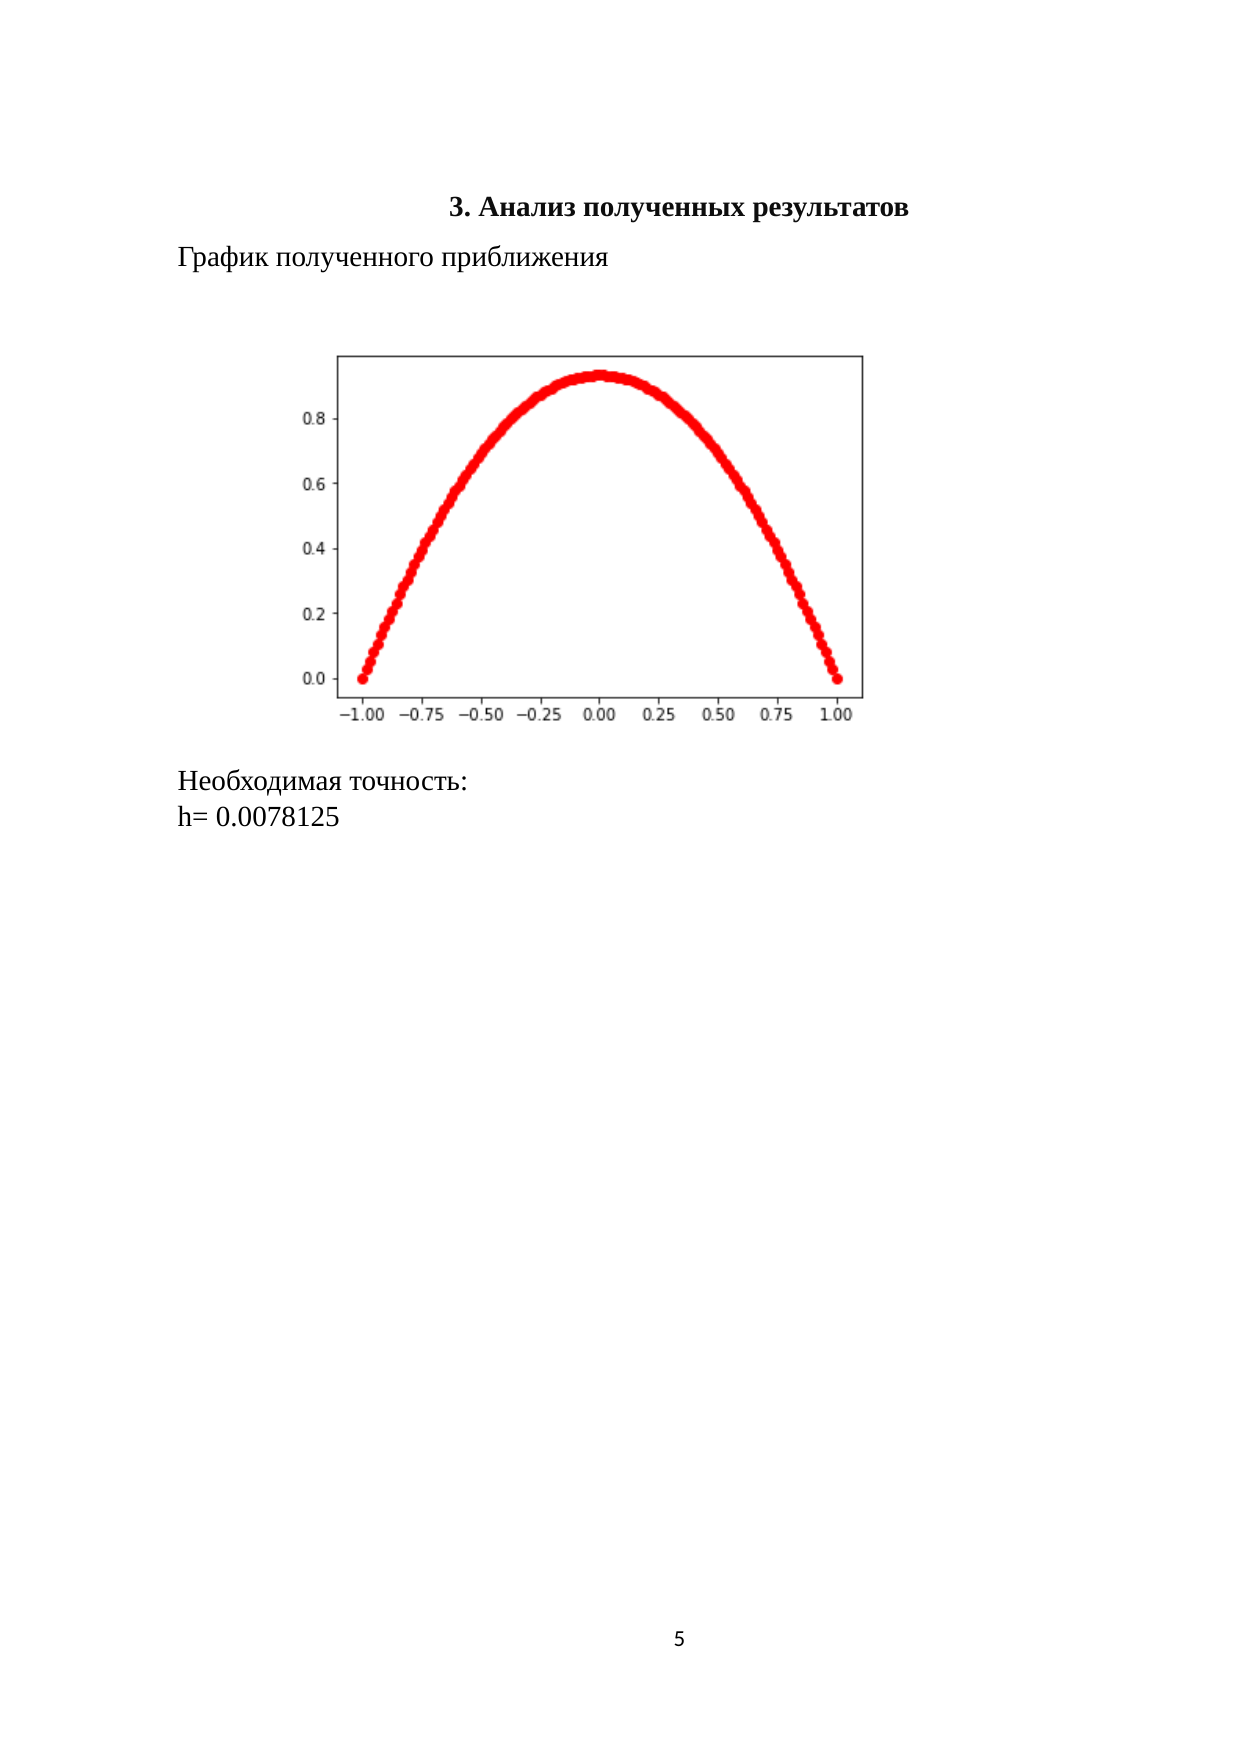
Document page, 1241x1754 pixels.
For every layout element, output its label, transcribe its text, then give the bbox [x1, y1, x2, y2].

text h= 0.0078125 [177, 799, 1181, 833]
subtitle Необходимая точность: [177, 763, 1181, 797]
picture [287, 323, 898, 738]
subtitle График полученного приближения [177, 239, 1181, 273]
subtitle 3. Анализ полученных результатов [177, 189, 1181, 223]
